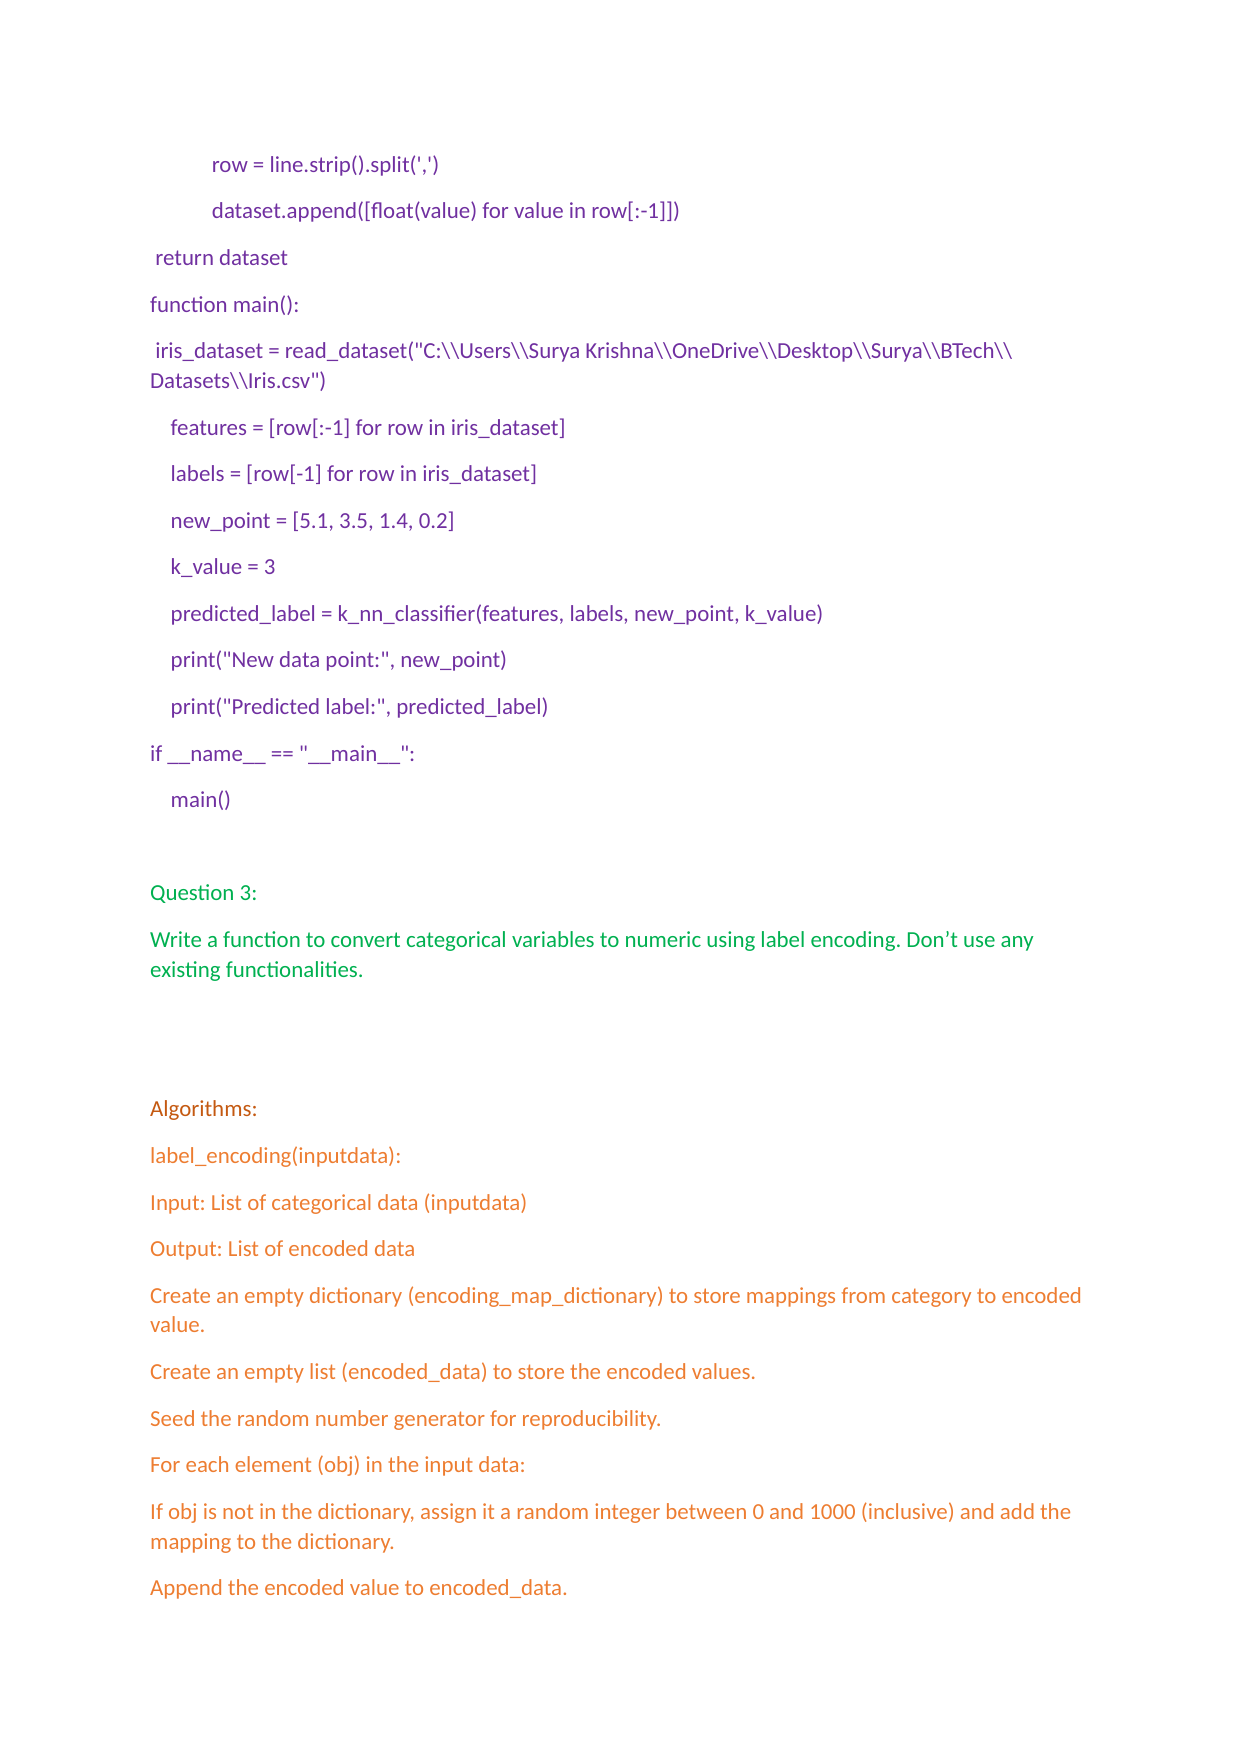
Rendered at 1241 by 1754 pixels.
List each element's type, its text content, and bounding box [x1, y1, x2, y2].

text For each element (obj) in the input data: [150, 1450, 1090, 1478]
text Output: List of encoded data [150, 1234, 1090, 1262]
text Write a function to convert categorical variables to numeric using label encoding. Don’t use any existing functionalities. [150, 925, 1090, 983]
text labels = [row[-1] for row in iris_dataset] [150, 459, 1090, 487]
text Question 3: [150, 878, 1090, 906]
text function main(): [150, 290, 1090, 318]
text dataset.append([float(value) for value in row[:-1]]) [150, 197, 1090, 224]
text row = line.strip().split(',') [150, 150, 1090, 178]
text Create an empty dictionary (encoding_map_dictionary) to store mappings from category to encoded value. [150, 1281, 1090, 1339]
text print("New data point:", new_point) [150, 646, 1090, 673]
text Algorithms: [150, 1094, 1090, 1122]
text print("Predicted label:", predicted_label) [150, 692, 1090, 720]
text Seed the random number generator for reproducibility. [150, 1404, 1090, 1432]
text predicted_label = k_nn_classifier(features, labels, new_point, k_value) [150, 599, 1090, 627]
text return dataset [150, 243, 1090, 271]
text iris_dataset = read_dataset("C:\\Users\\Surya Krishna\\OneDrive\\Desktop\\Surya\\BTech\\Datasets\\Iris.csv") [150, 336, 1090, 394]
text if __name__ == "__main__": [150, 739, 1090, 767]
text If obj is not in the dictionary, assign it a random integer between 0 and 1000 (inclusive) and add the mapping to the dictionary. [150, 1497, 1090, 1555]
text label_encoding(inputdata): [150, 1141, 1090, 1169]
text Create an empty list (encoded_data) to store the encoded values. [150, 1357, 1090, 1385]
text Append the encoded value to encoded_data. [150, 1573, 1090, 1601]
text new_point = [5.1, 3.5, 1.4, 0.2] [150, 506, 1090, 534]
text main() [150, 785, 1090, 813]
text Input: List of categorical data (inputdata) [150, 1188, 1090, 1216]
text k_value = 3 [150, 552, 1090, 580]
text features = [row[:-1] for row in iris_dataset] [150, 413, 1090, 441]
